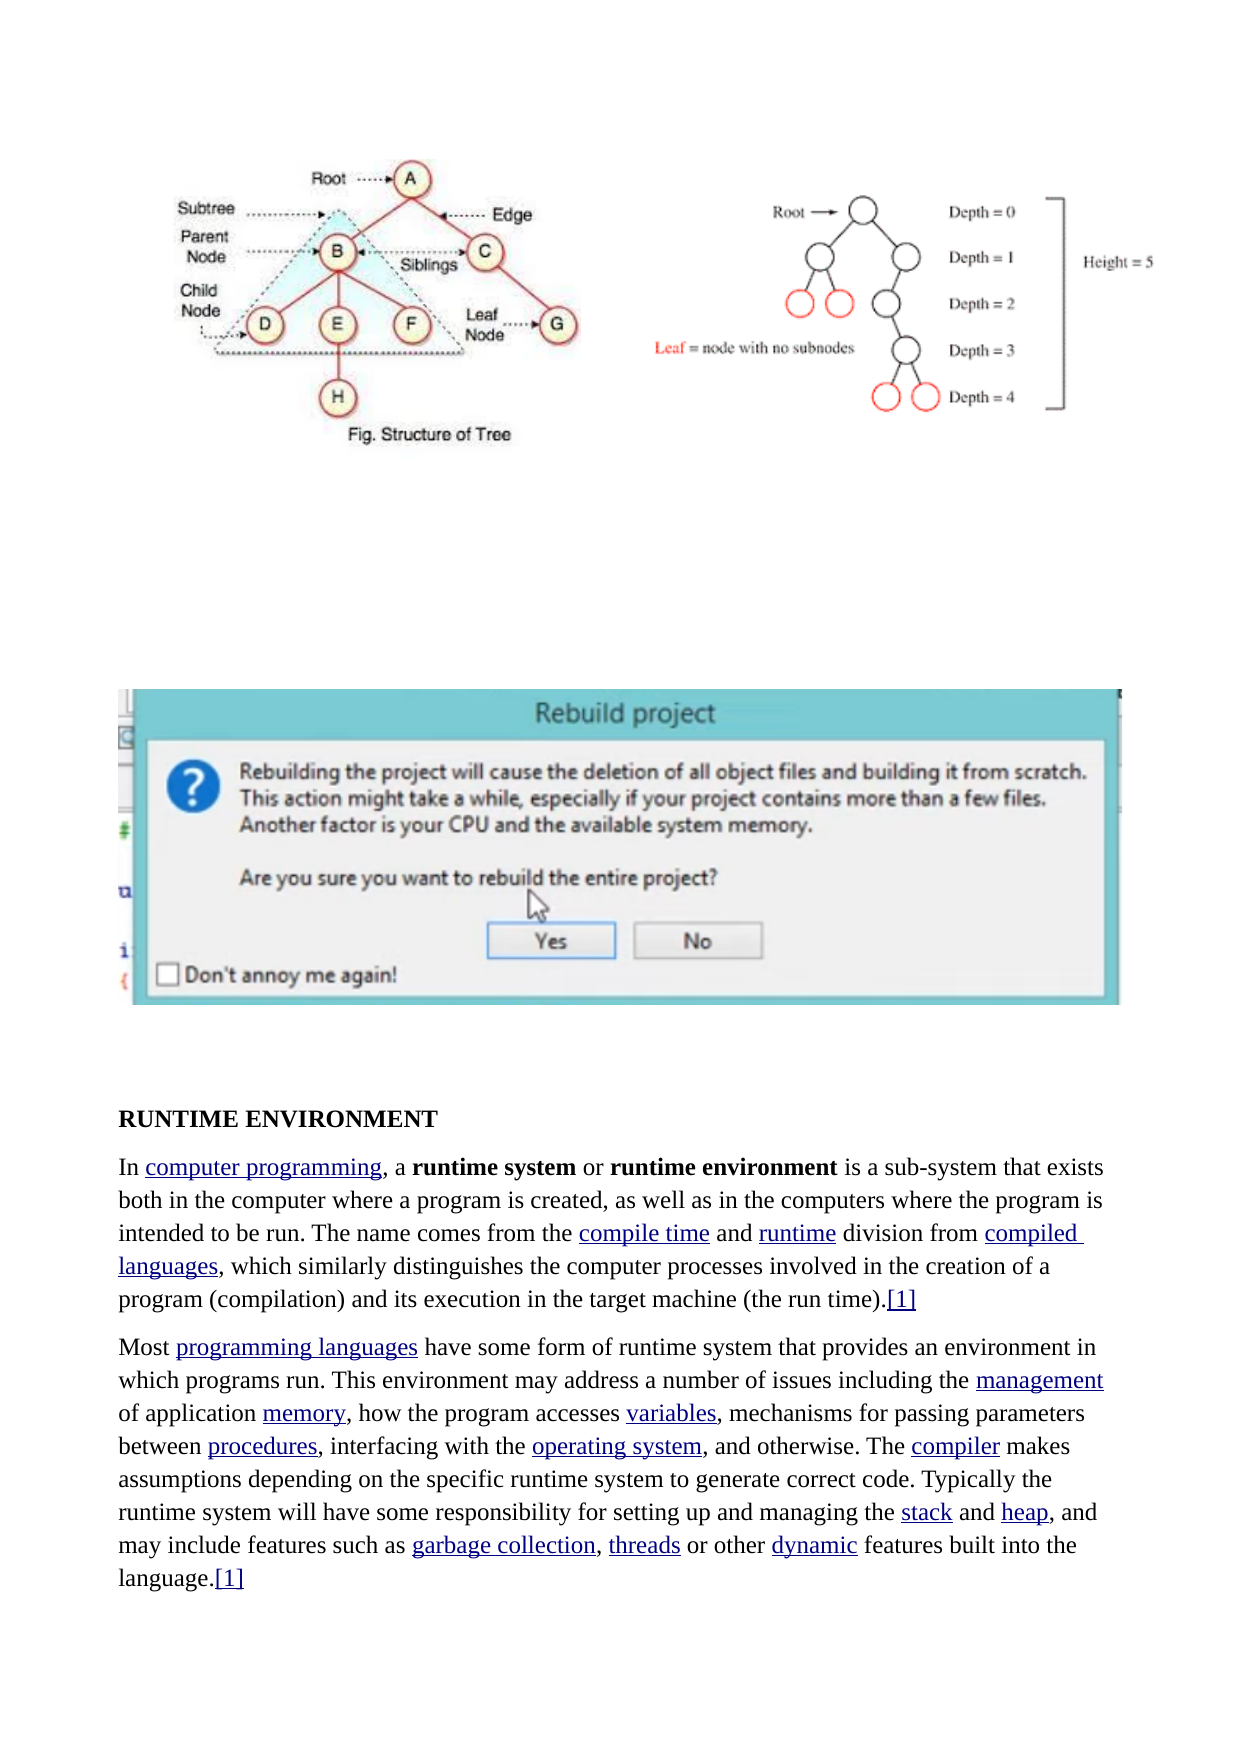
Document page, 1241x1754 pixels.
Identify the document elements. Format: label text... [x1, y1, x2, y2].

text In computer programming, a runtime system or runtime environment is a sub-system that exists both in the computer where a program is created, as well as in the computers where the program is intended to be run. The name comes from the compile time and runtime division from compiled languages, which similarly distinguishes the computer processes involved in the creation of a program (compilation) and its execution in the target machine (the run time).[1] [118, 1152, 1122, 1313]
picture [647, 180, 1162, 420]
picture [118, 689, 1123, 1005]
text Most programming languages have some form of runtime system that provides an environment in which programs run. This environment may address a number of issues including the management of application memory, how the program accesses variables, mechanisms for passing parameters between procedures, interfacing with the operating system, and otherwise. The compiler makes assumptions depending on the specific runtime system to generate correct code. Typically the runtime system will have some responsibility for setting up and managing the stack and heap, and may include features such as garbage collection, threads or other dynamic features built into the language.[1] [118, 1332, 1122, 1592]
text RUNTIME ENVIRONMENT [118, 1104, 1122, 1133]
picture [173, 159, 582, 461]
